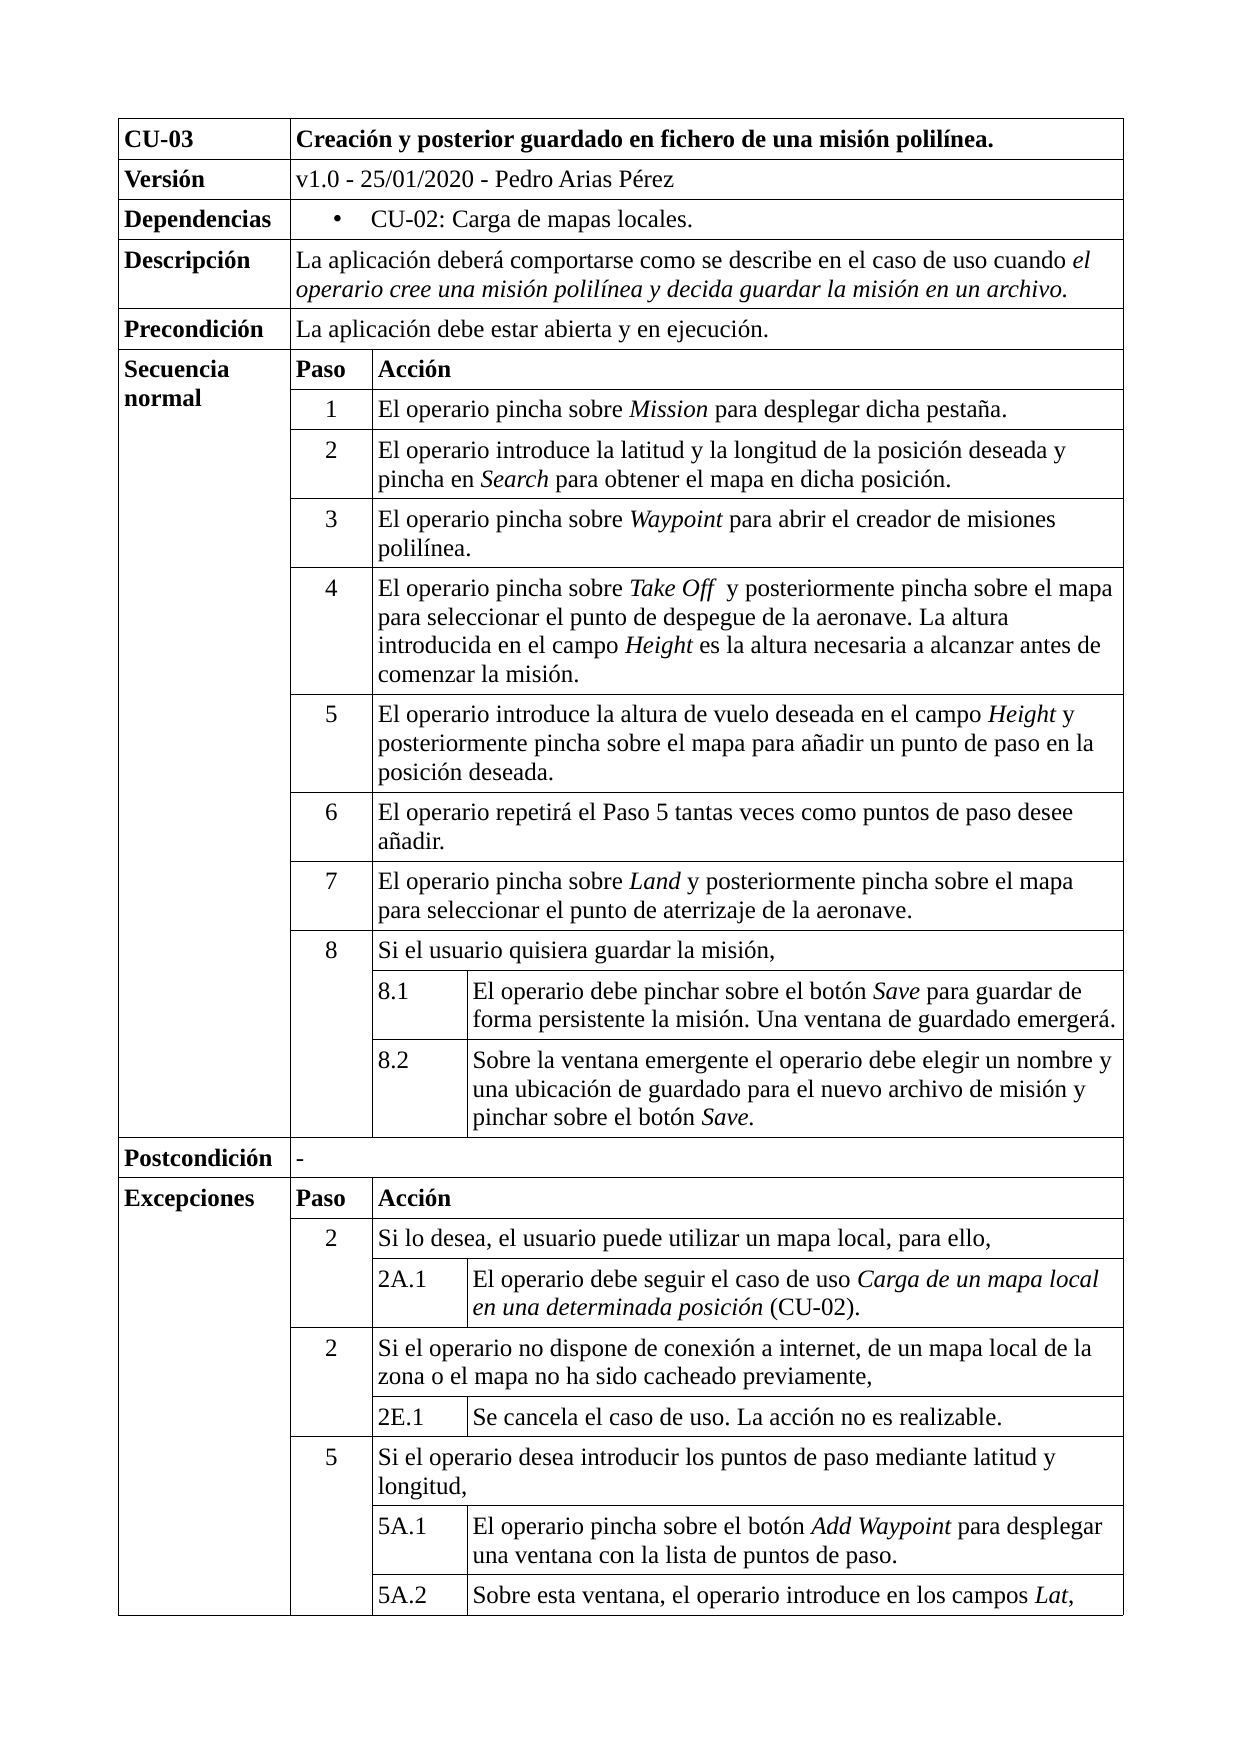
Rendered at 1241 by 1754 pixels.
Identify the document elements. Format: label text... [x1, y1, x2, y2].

table_cell Precondición [119, 309, 290, 348]
table_cell Secuencia normal [119, 350, 290, 1137]
table_cell El operario pincha sobre el botón Add Waypoint para desplegar una ventana con la lista de puntos de paso. [468, 1506, 1123, 1574]
table_cell El operario pincha sobre Land y posteriormente pincha sobre el mapa para seleccionar el punto de aterrizaje de la aeronave. [373, 862, 1123, 930]
table_cell Sobre la ventana emergente el operario debe elegir un nombre y una ubicación de guardado para el nuevo archivo de misión y pinchar sobre el botón Save. [468, 1040, 1123, 1137]
table_cell 2E.1 [373, 1397, 467, 1436]
table_cell Si lo desea, el usuario puede utilizar un mapa local, para ello, [373, 1219, 1123, 1258]
table_cell Paso [291, 350, 372, 389]
table_cell Sobre esta ventana, el operario introduce en los campos Lat, [468, 1575, 1123, 1615]
table_cell 5 [291, 1437, 372, 1615]
table_cell El operario pincha sobre Mission para desplegar dicha pestaña. [373, 390, 1123, 429]
table_cell 2A.1 [373, 1259, 467, 1327]
table_header CU-03 [119, 119, 290, 158]
table_cell Descripción [119, 240, 290, 308]
table_header Creación y posterior guardado en fichero de una misión polilínea. [291, 119, 1123, 158]
table_cell El operario debe seguir el caso de uso Carga de un mapa local en una determinada posición (CU-02). [468, 1259, 1123, 1327]
table_cell 5 [291, 695, 372, 792]
table_cell Acción [373, 350, 1123, 389]
table_cell Se cancela el caso de uso. La acción no es realizable. [468, 1397, 1123, 1436]
table_cell 6 [291, 793, 372, 861]
table_cell El operario repetirá el Paso 5 tantas veces como puntos de paso desee añadir. [373, 793, 1123, 861]
table_cell Si el usuario quisiera guardar la misión, [373, 931, 1123, 970]
table_cell 3 [291, 499, 372, 567]
table_cell 2 [291, 1219, 372, 1327]
table_cell Excepciones [119, 1178, 290, 1615]
table_cell Dependencias [119, 200, 290, 239]
table_cell 1 [291, 390, 372, 429]
table_cell Acción [373, 1178, 1123, 1217]
table_cell El operario pincha sobre Take Off y posteriormente pincha sobre el mapa para seleccionar el punto de despegue de la aeronave. La altura introducida en el campo Height es la altura necesaria a alcanzar antes de comenzar la misión. [373, 568, 1123, 694]
table_cell Si el operario no dispone de conexión a internet, de un mapa local de la zona o el mapa no ha sido cacheado previamente, [373, 1328, 1123, 1396]
table_cell 4 [291, 568, 372, 694]
table_cell 8 [291, 931, 372, 1137]
table_cell Paso [291, 1178, 372, 1217]
table_cell El operario pincha sobre Waypoint para abrir el creador de misiones polilínea. [373, 499, 1123, 567]
table_cell La aplicación debe estar abierta y en ejecución. [291, 309, 1123, 348]
table_cell - [291, 1138, 1123, 1177]
table_cell CU-02: Carga de mapas locales. [291, 200, 1123, 239]
table_cell v1.0 - 25/01/2020 - Pedro Arias Pérez [291, 160, 1123, 199]
table_cell El operario introduce la latitud y la longitud de la posición deseada y pincha en Search para obtener el mapa en dicha posición. [373, 430, 1123, 498]
table_cell 8.2 [373, 1040, 467, 1137]
table_cell La aplicación deberá comportarse como se describe en el caso de uso cuando el operario cree una misión polilínea y decida guardar la misión en un archivo. [291, 240, 1123, 308]
table_cell 5A.1 [373, 1506, 467, 1574]
table_cell El operario debe pinchar sobre el botón Save para guardar de forma persistente la misión. Una ventana de guardado emergerá. [468, 971, 1123, 1039]
table_cell 2 [291, 430, 372, 498]
table_cell 2 [291, 1328, 372, 1436]
table_cell El operario introduce la altura de vuelo deseada en el campo Height y posteriormente pincha sobre el mapa para añadir un punto de paso en la posición deseada. [373, 695, 1123, 792]
table_cell 7 [291, 862, 372, 930]
table_cell Postcondición [119, 1138, 290, 1177]
table_cell Si el operario desea introducir los puntos de paso mediante latitud y longitud, [373, 1437, 1123, 1505]
table_cell 8.1 [373, 971, 467, 1039]
table_cell Versión [119, 160, 290, 199]
table_cell 5A.2 [373, 1575, 467, 1615]
